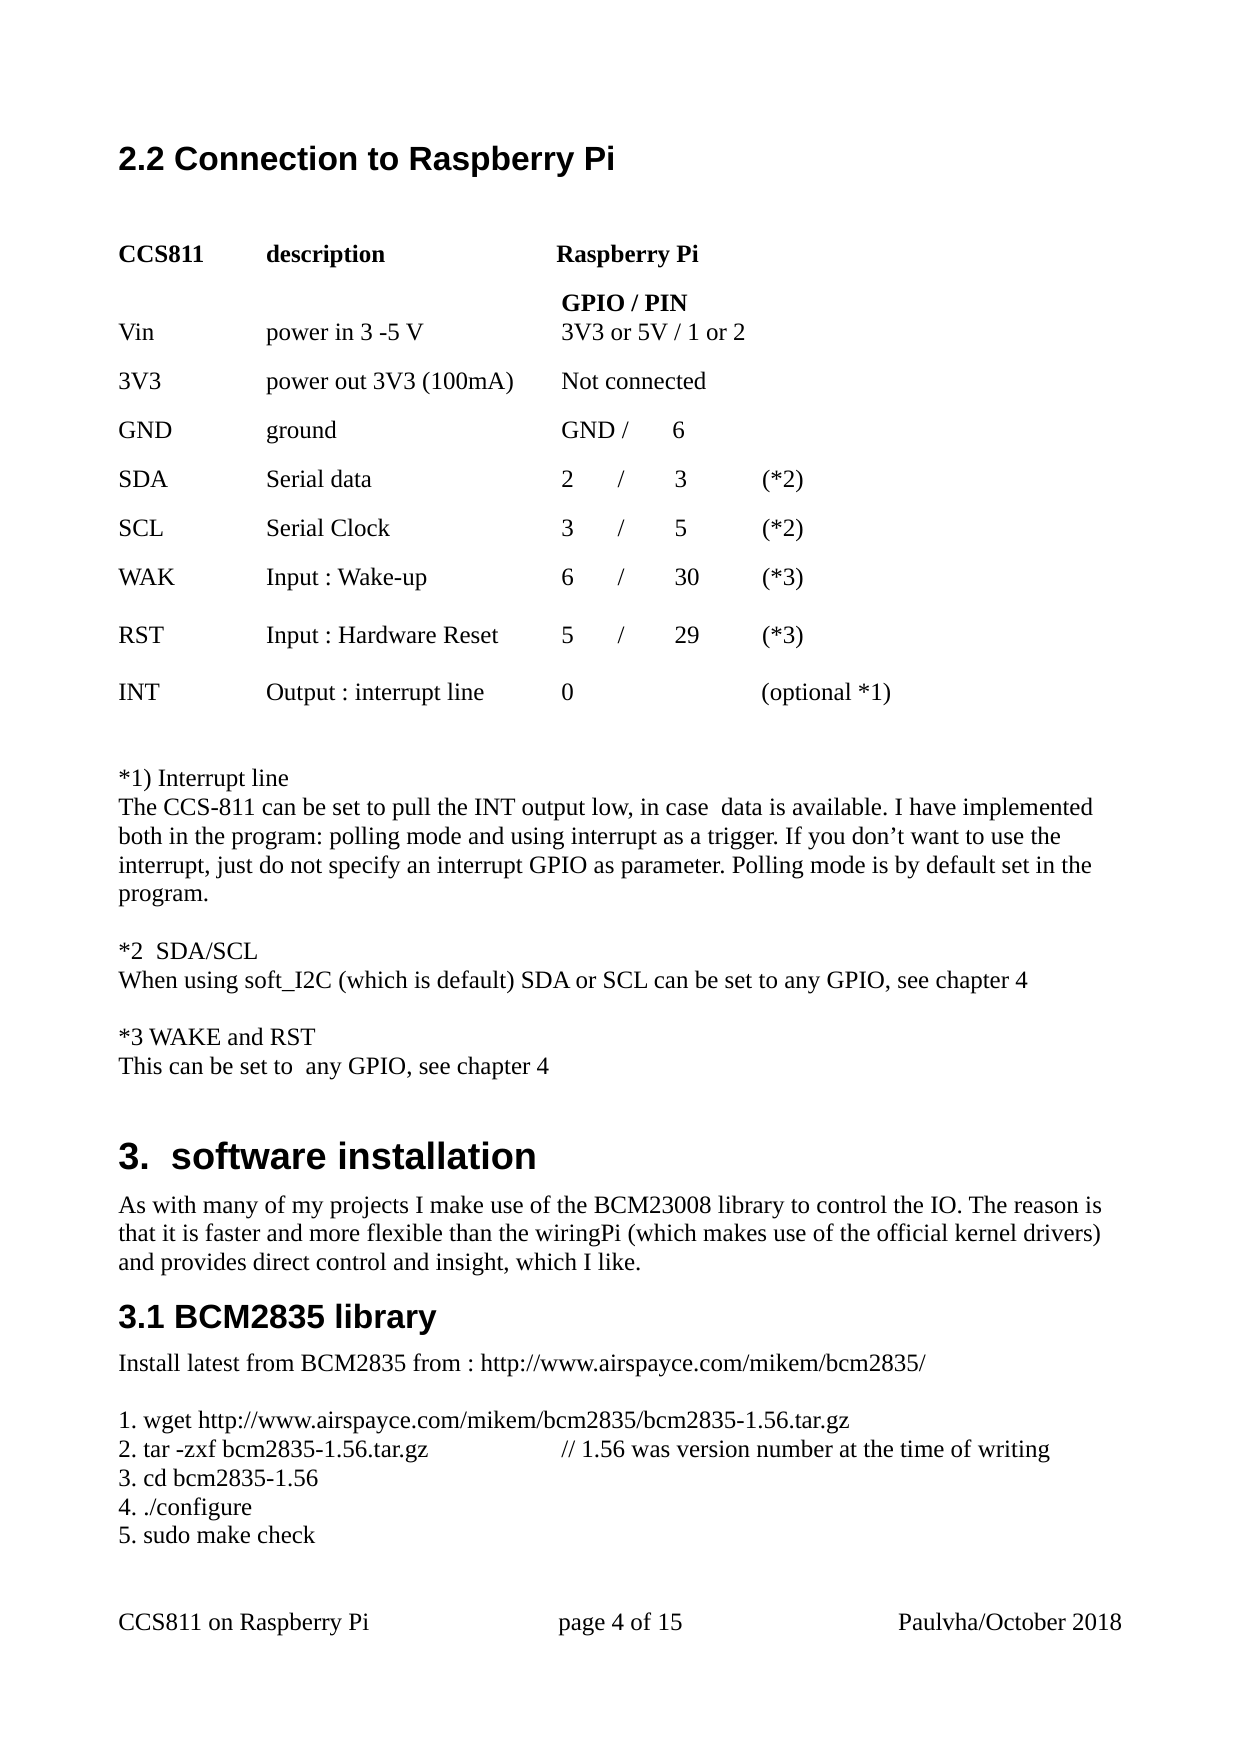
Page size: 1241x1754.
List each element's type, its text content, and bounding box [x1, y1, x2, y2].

text *2 SDA/SCL [118, 936, 1122, 965]
text 3. cd bcm2835-1.56 [118, 1463, 1122, 1492]
text When using soft_I2C (which is default) SDA or SCL can be set to any GPIO, see chapter 4 [118, 965, 1122, 993]
text *1) Interrupt line [118, 763, 1122, 792]
subtitle 2.2 Connection to Raspberry Pi [118, 139, 1122, 178]
text INT Output : interrupt line 0 (optional *1) [118, 677, 1122, 706]
text WAK Input : Wake-up 6 / 30 (*3) [118, 562, 1122, 591]
text 3V3 power out 3V3 (100mA) Not connected [118, 366, 1122, 395]
text GPIO / PIN [118, 288, 1122, 317]
text As with many of my projects I make use of the BCM23008 library to control the IO. The reason is that it is faster and more flexible than the wiringPi (which makes use of the official kernel drivers) and provides direct control and insight, which I like. [118, 1190, 1122, 1276]
text *3 WAKE and RST [118, 1022, 1122, 1051]
text 5. sudo make check [118, 1520, 1122, 1549]
text 1. wget http://www.airspayce.com/mikem/bcm2835/bcm2835-1.56.tar.gz [118, 1405, 1122, 1434]
subtitle 3.1 BCM2835 library [118, 1297, 1122, 1335]
text This can be set to any GPIO, see chapter 4 [118, 1051, 1122, 1080]
text Install latest from BCM2835 from : http://www.airspayce.com/mikem/bcm2835/ [118, 1348, 1122, 1377]
text Vin power in 3 -5 V 3V3 or 5V / 1 or 2 [118, 317, 1122, 346]
text RST Input : Hardware Reset 5 / 29 (*3) [118, 620, 1122, 648]
text The CCS-811 can be set to pull the INT output low, in case data is available. I have implemented both in the program: polling mode and using interrupt as a trigger. If you don’t want to use the interrupt, just do not specify an interrupt GPIO as parameter. Polling mode is by default set in the program. [118, 792, 1122, 907]
text 4. ./configure [118, 1492, 1122, 1520]
text CCS811 description Raspberry Pi [118, 239, 1122, 268]
text SDA Serial data 2 / 3 (*2) [118, 464, 1122, 493]
subtitle 3. software installation [118, 1133, 1122, 1177]
text GND ground GND / 6 [118, 415, 1122, 444]
text 2. tar -zxf bcm2835-1.56.tar.gz // 1.56 was version number at the time of writing [118, 1434, 1122, 1463]
text SCL Serial Clock 3 / 5 (*2) [118, 513, 1122, 542]
